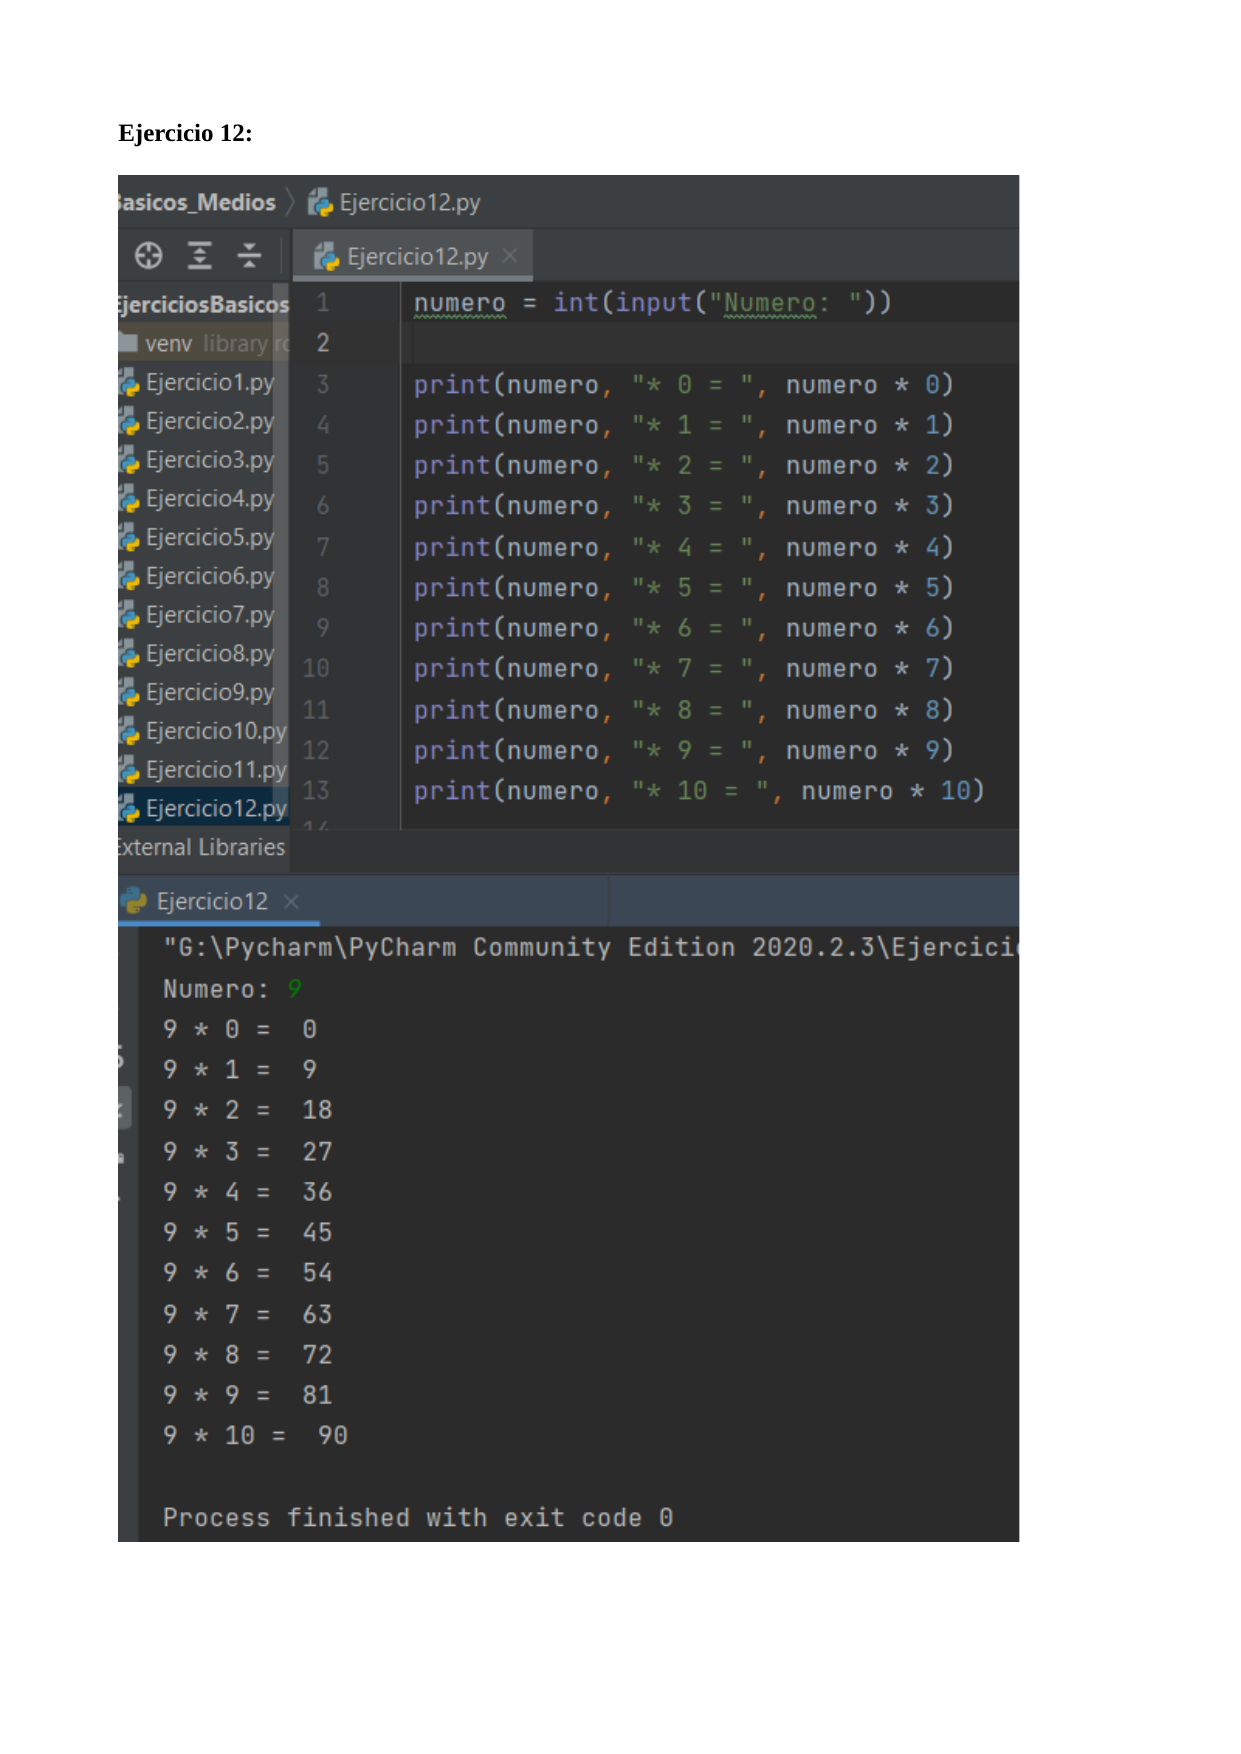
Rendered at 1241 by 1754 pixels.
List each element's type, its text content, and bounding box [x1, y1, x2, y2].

picture [118, 175, 1020, 1542]
text Ejercicio 12: [118, 118, 1122, 147]
